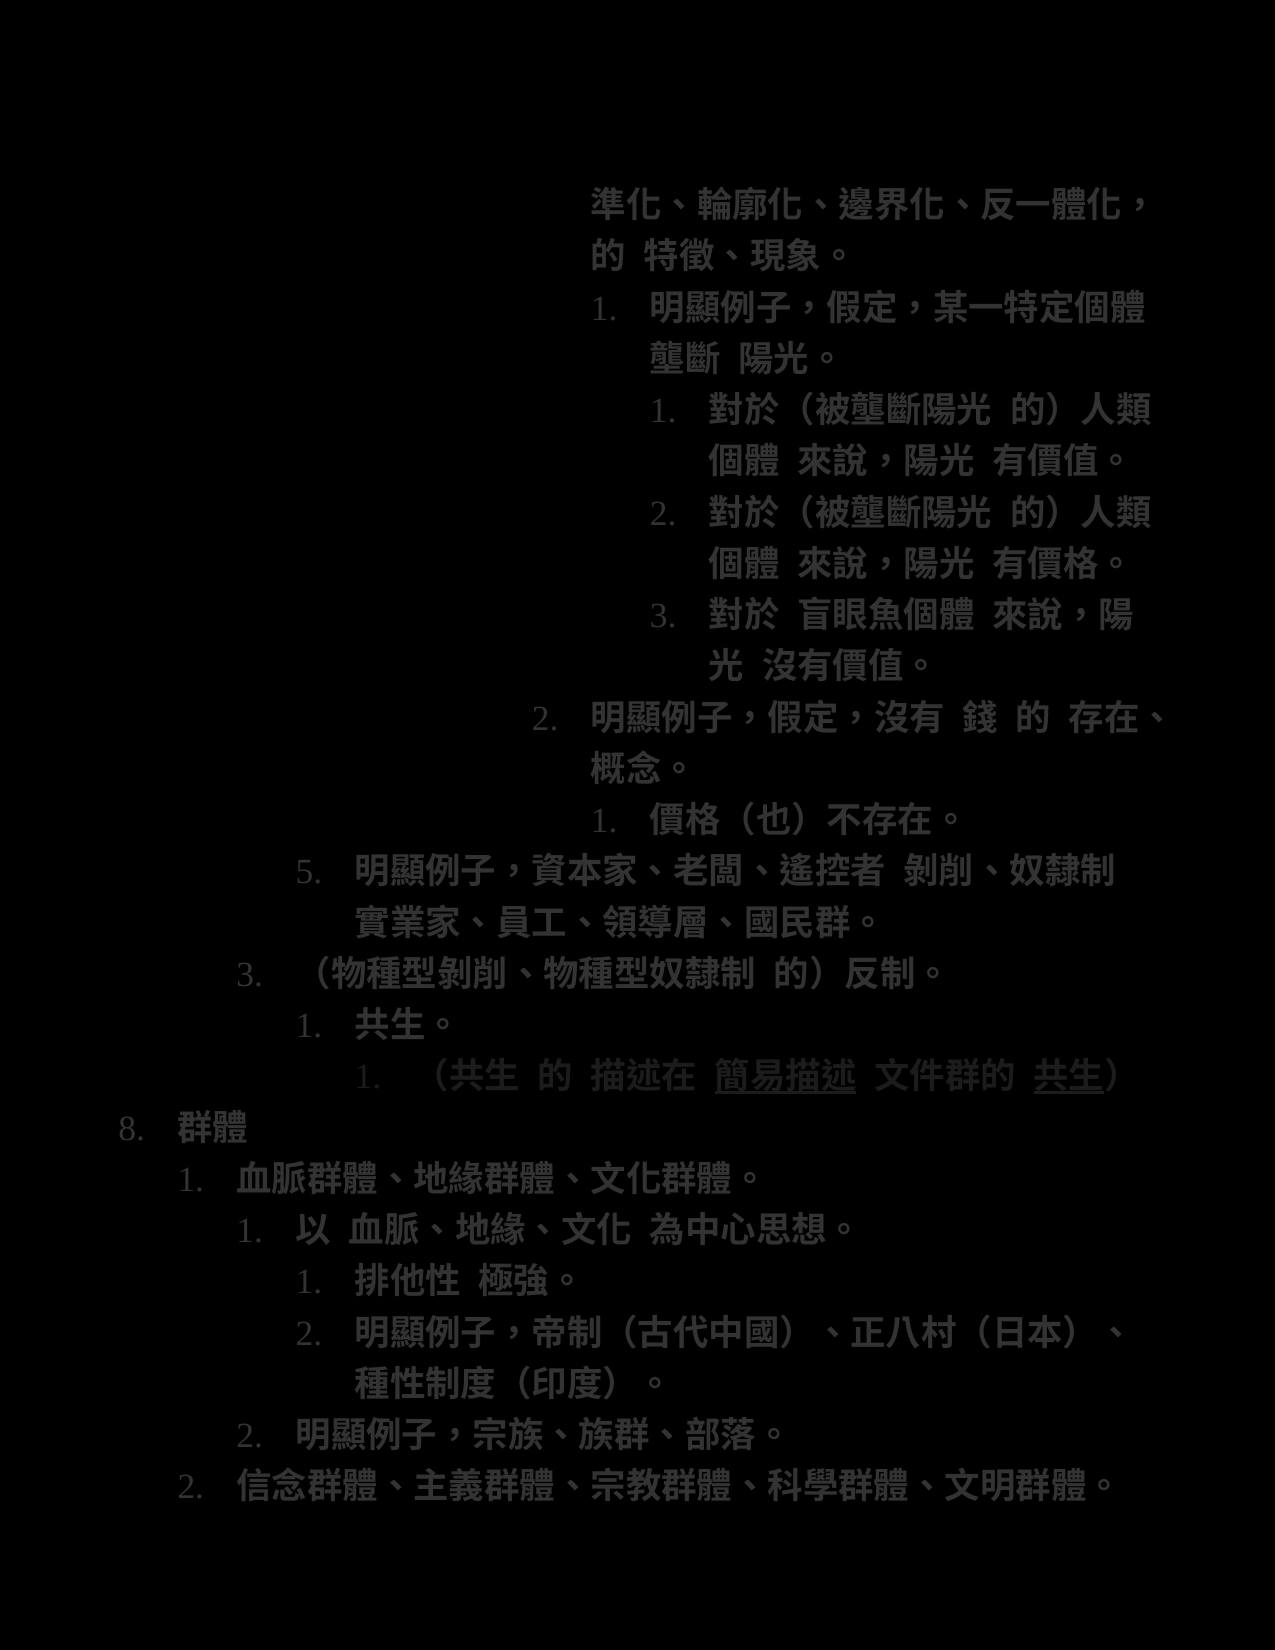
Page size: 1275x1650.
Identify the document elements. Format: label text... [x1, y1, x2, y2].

list 以 血脈、地緣、文化 為中心思想。 [236, 1201, 1157, 1253]
list 對於（被壟斷陽光 的）人類個體 來說，陽光 有價格。 [649, 484, 1157, 586]
list 明顯例子，宗族、族群、部落。 [236, 1406, 1157, 1458]
list （共生 的 描述在 簡易描述 文件群的 共生） [354, 1048, 1157, 1099]
list 群體 [118, 1099, 1157, 1150]
list （物種型剝削、物種型奴隸制 的）反制。 [236, 945, 1157, 996]
list 對於（被壟斷陽光 的）人類個體 來說，陽光 有價值。 [649, 381, 1157, 484]
list 準化、輪廓化、邊界化、反一體化，的 特徵、現象。 [532, 176, 1157, 279]
list 對於 盲眼魚個體 來說，陽光 沒有價值。 [649, 586, 1157, 689]
list 明顯例子，資本家、老闆、遙控者 剝削、奴隸制 實業家、員工、領導層、國民群。 [295, 843, 1157, 945]
list 價格（也）不存在。 [591, 791, 1157, 843]
list 共生。 [295, 996, 1157, 1048]
list 信念群體、主義群體、宗教群體、科學群體、文明群體。 [177, 1458, 1157, 1509]
list 明顯例子，帝制（古代中國）、正八村（日本）、種性制度（印度）。 [295, 1304, 1157, 1406]
list 排他性 極強。 [295, 1253, 1157, 1304]
list 血脈群體、地緣群體、文化群體。 [177, 1150, 1157, 1201]
list 明顯例子，假定，某一特定個體 壟斷 陽光。 [591, 279, 1157, 381]
list 明顯例子，假定，沒有 錢 的 存在、概念。 [532, 689, 1157, 791]
